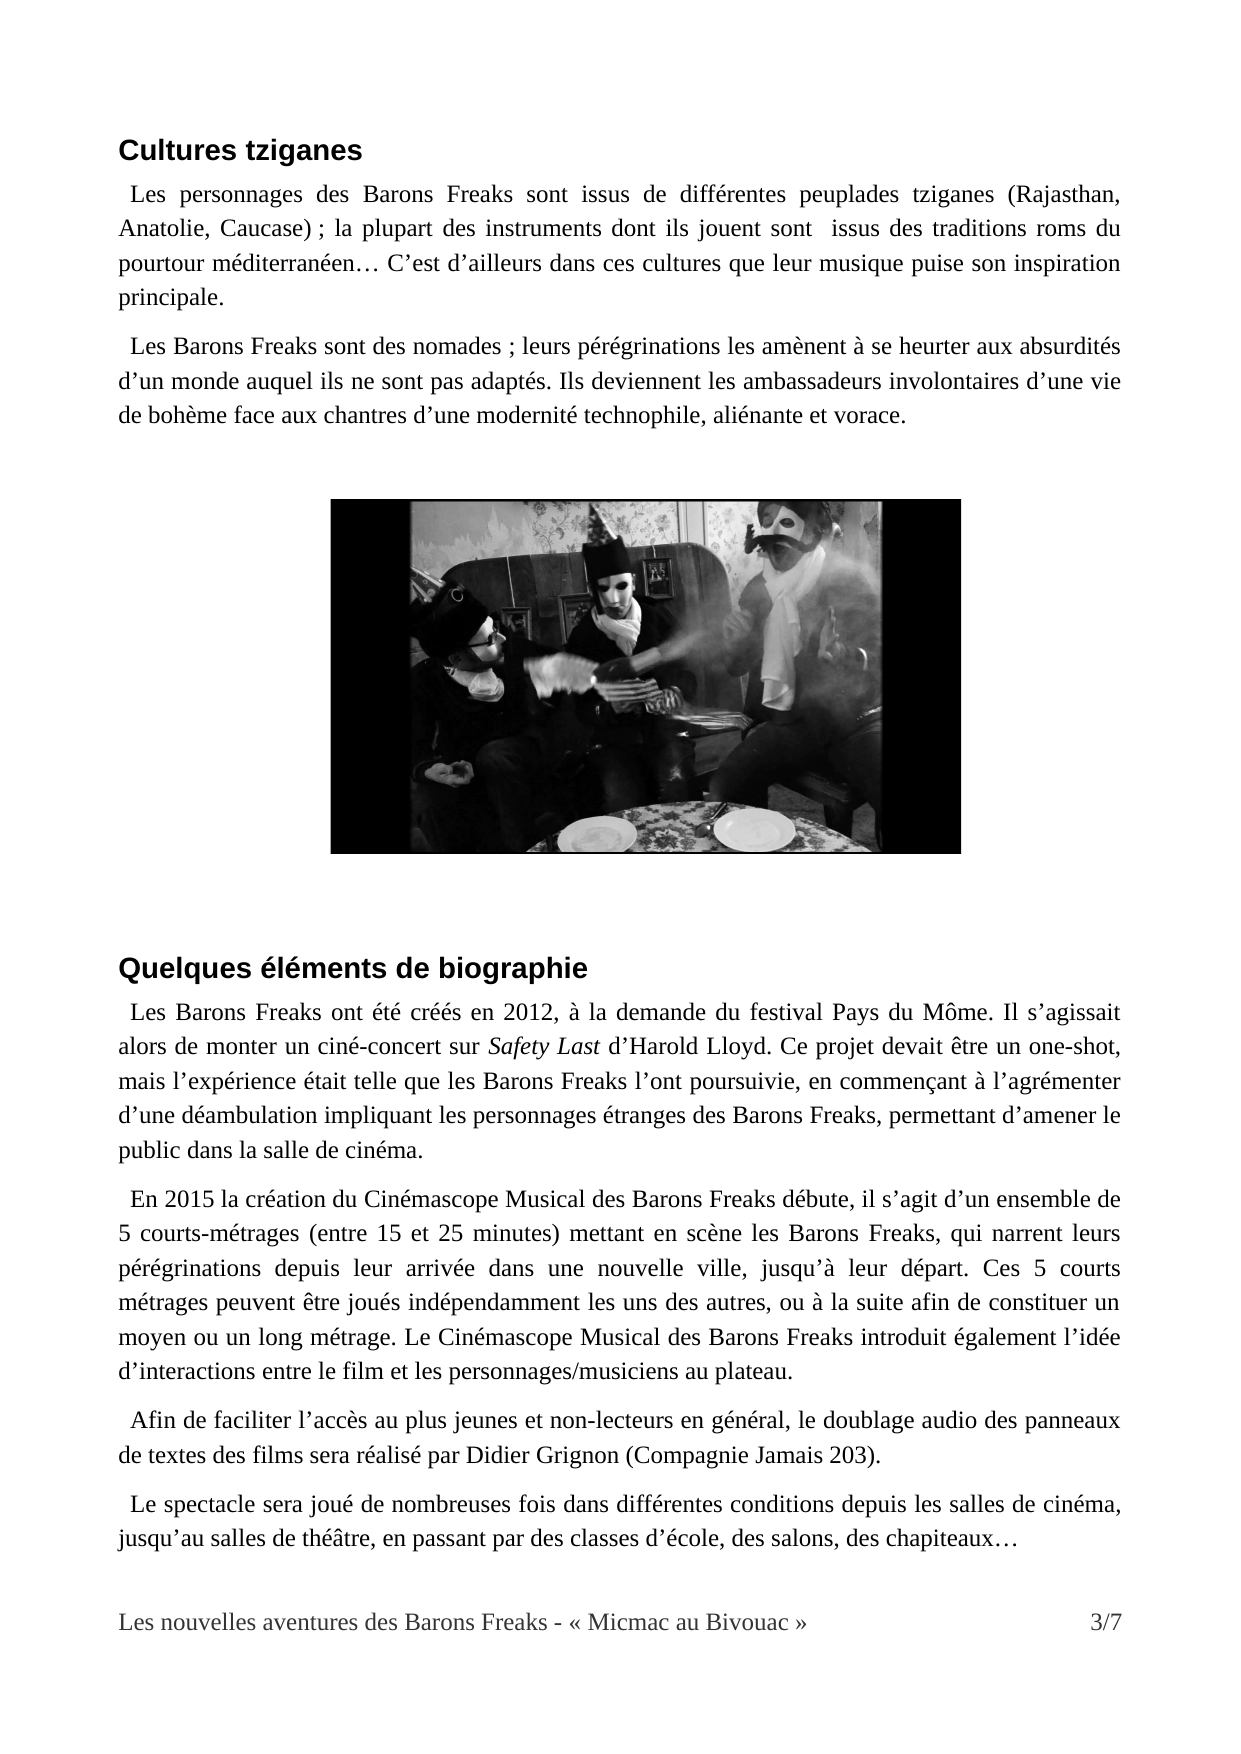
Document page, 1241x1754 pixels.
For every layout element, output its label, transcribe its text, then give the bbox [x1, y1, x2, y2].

text Le spectacle sera joué de nombreuses fois dans différentes conditions depuis les salles de cinéma, jusqu’au salles de théâtre, en passant par des classes d’école, des salons, des chapiteaux… [118, 1489, 1122, 1552]
text Les Barons Freaks ont été créés en 2012, à la demande du festival Pays du Môme. Il s’agissait alors de monter un ciné-concert sur Safety Last d’Harold Lloyd. Ce projet devait être un one-shot, mais l’expérience était telle que les Barons Freaks l’ont poursuivie, en commençant à l’agrémenter d’une déambulation impliquant les personnages étranges des Barons Freaks, permettant d’amener le public dans la salle de cinéma. [118, 997, 1122, 1164]
text En 2015 la création du Cinémascope Musical des Barons Freaks débute, il s’agit d’un ensemble de 5 courts-métrages (entre 15 et 25 minutes) mettant en scène les Barons Freaks, qui narrent leurs pérégrinations depuis leur arrivée dans une nouvelle ville, jusqu’à leur départ. Ces 5 courts métrages peuvent être joués indépendamment les uns des autres, ou à la suite afin de constituer un moyen ou un long métrage. Le Cinémascope Musical des Barons Freaks introduit également l’idée d’interactions entre le film et les personnages/musiciens au plateau. [118, 1184, 1122, 1385]
subtitle Cultures tziganes [118, 133, 1122, 166]
text Les personnages des Barons Freaks sont issus de différentes peuplades tziganes (Rajasthan, Anatolie, Caucase) ; la plupart des instruments dont ils jouent sont issus des traditions roms du pourtour méditerranéen… C’est d’ailleurs dans ces cultures que leur musique puise son inspiration principale. [118, 179, 1122, 311]
picture [330, 499, 962, 854]
text Les Barons Freaks sont des nomades ; leurs pérégrinations les amènent à se heurter aux absurdités d’un monde auquel ils ne sont pas adaptés. Ils deviennent les ambassadeurs involontaires d’une vie de bohème face aux chantres d’une modernité technophile, aliénante et vorace. [118, 331, 1122, 429]
text Afin de faciliter l’accès au plus jeunes et non-lecteurs en général, le doublage audio des panneaux de textes des films sera réalisé par Didier Grignon (Compagnie Jamais 203). [118, 1405, 1122, 1469]
subtitle Quelques éléments de biographie [118, 951, 1122, 984]
